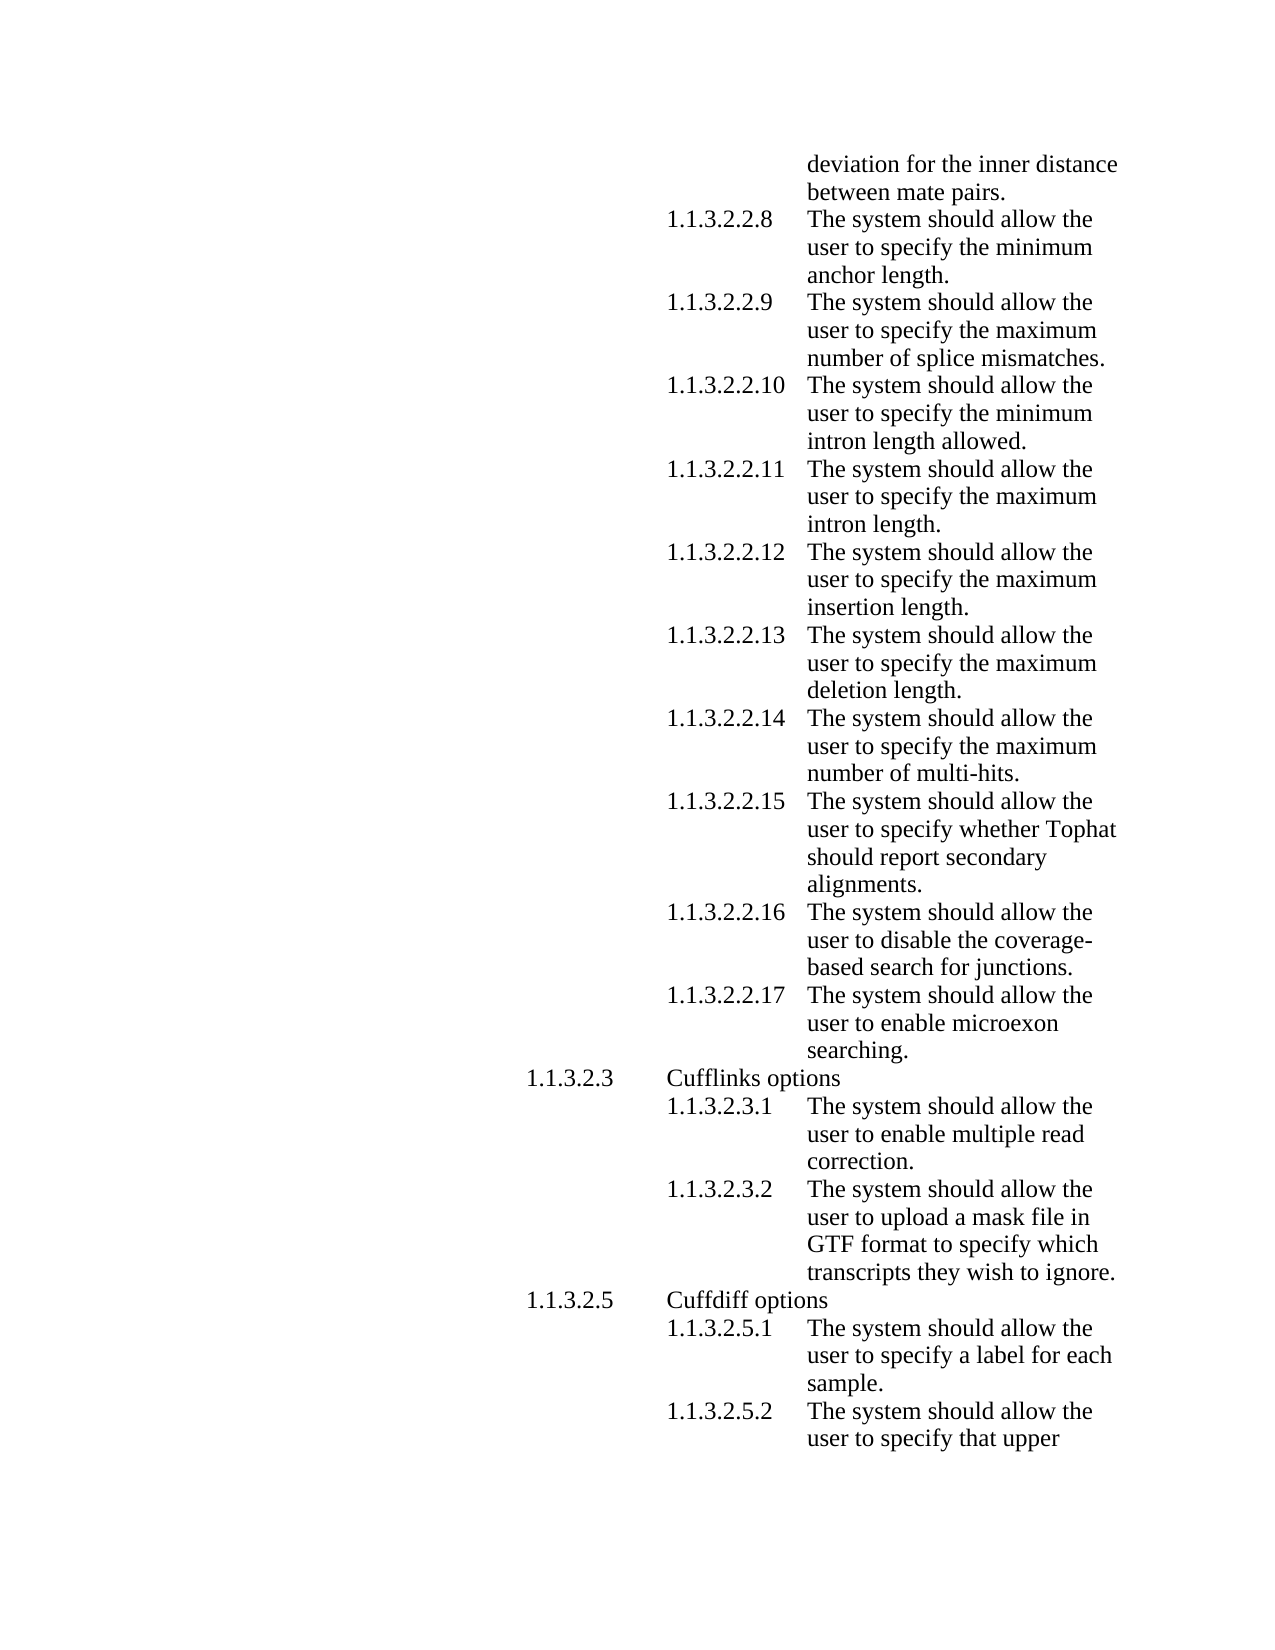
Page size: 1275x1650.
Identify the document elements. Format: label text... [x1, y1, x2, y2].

text 1.1.3.2.5.2 The system should allow the user to specify that upper [666, 1397, 1125, 1452]
text 1.1.3.2.2.15 The system should allow the user to specify whether Tophat should report secondary alignments. [666, 787, 1125, 898]
text 1.1.3.2.2.17 The system should allow the user to enable microexon searching. [666, 981, 1125, 1064]
text 1.1.3.2.2.12 The system should allow the user to specify the maximum insertion length. [666, 538, 1125, 621]
text 1.1.3.2.2.10 The system should allow the user to specify the minimum intron length allowed. [666, 372, 1125, 455]
text 1.1.3.2.3.2 The system should allow the user to upload a mask file in GTF format to specify which transcripts they wish to ignore. [666, 1175, 1125, 1286]
text 1.1.3.2.2.8 The system should allow the user to specify the minimum anchor length. [666, 205, 1125, 288]
text 1.1.3.2.2.11 The system should allow the user to specify the maximum intron length. [666, 455, 1125, 538]
text 1.1.3.2.3 Cufflinks options [526, 1064, 1125, 1092]
text 1.1.3.2.2.14 The system should allow the user to specify the maximum number of multi-hits. [666, 704, 1125, 787]
text 1.1.3.2.5.1 The system should allow the user to specify a label for each sample. [666, 1314, 1125, 1397]
text 1.1.3.2.3.1 The system should allow the user to enable multiple read correction. [666, 1092, 1125, 1175]
text 1.1.3.2.2.13 The system should allow the user to specify the maximum deletion length. [666, 621, 1125, 704]
text 1.1.3.2.2.9 The system should allow the user to specify the maximum number of splice mismatches. [666, 288, 1125, 372]
text 1.1.3.2.2.16 The system should allow the user to disable the coverage-based search for junctions. [666, 898, 1125, 981]
text deviation for the inner distance between mate pairs. [666, 150, 1125, 205]
text 1.1.3.2.5 Cuffdiff options [526, 1286, 1125, 1314]
